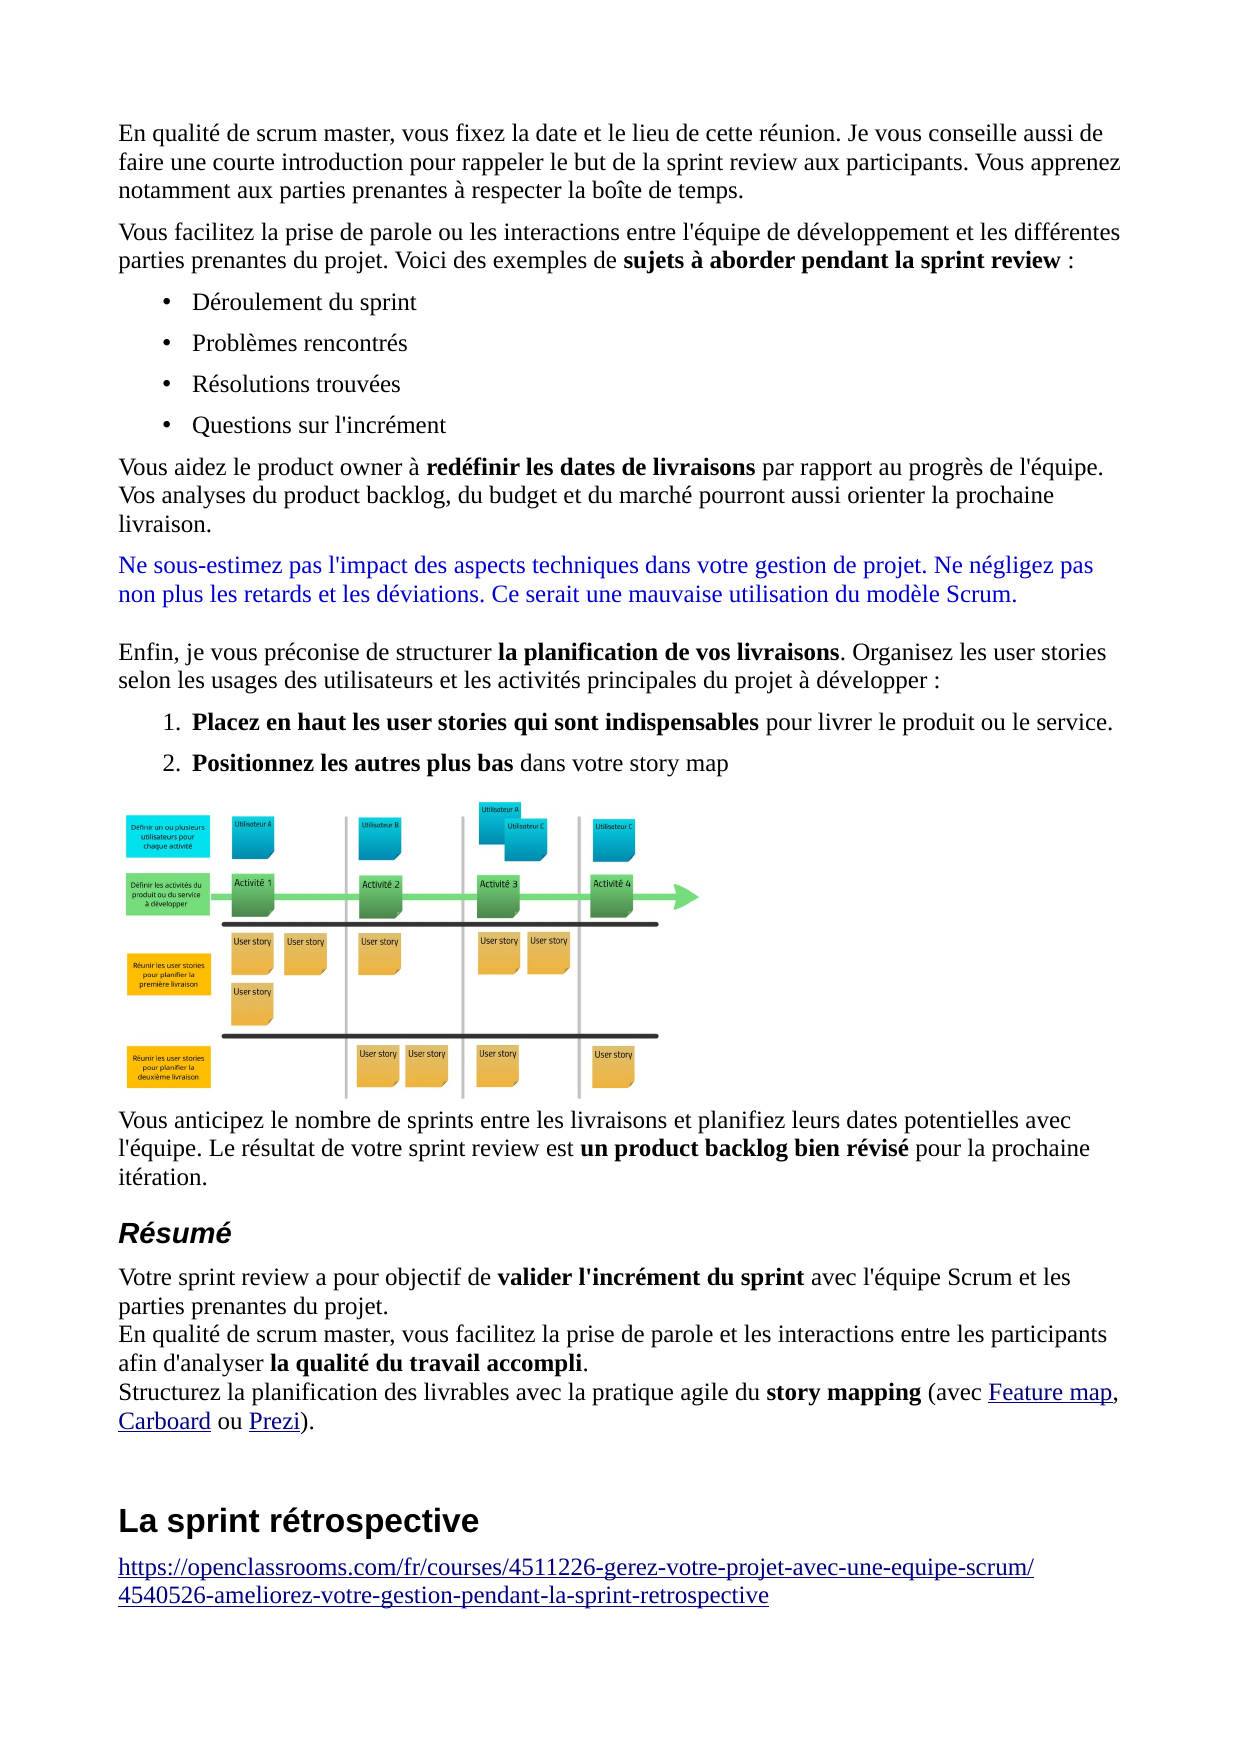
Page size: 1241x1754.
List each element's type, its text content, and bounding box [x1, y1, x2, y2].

list Positionnez les autres plus bas dans votre story map [162, 748, 1122, 777]
text Vous anticipez le nombre de sprints entre les livraisons et planifiez leurs dates potentielles avec l'équipe. Le résultat de votre sprint review est un product backlog bien révisé pour la prochaine itération. [118, 1105, 1122, 1191]
text Enfin, je vous préconise de structurer la planification de vos livraisons. Organisez les user stories selon les usages des utilisateurs et les activités principales du projet à développer : [118, 637, 1122, 694]
text https://openclassrooms.com/fr/courses/4511226-gerez-votre-projet-avec-une-equipe-scrum/4540526-ameliorez-votre-gestion-pendant-la-sprint-retrospective [118, 1552, 1122, 1609]
picture [118, 789, 709, 1105]
text Ne sous-estimez pas l'impact des aspects techniques dans votre gestion de projet. Ne négligez pas non plus les retards et les déviations. Ce serait une mauvaise utilisation du modèle Scrum. [118, 551, 1122, 608]
list Problèmes rencontrés [162, 328, 1122, 357]
list Résolutions trouvées [162, 369, 1122, 398]
text Vous facilitez la prise de parole ou les interactions entre l'équipe de développement et les différentes parties prenantes du projet. Voici des exemples de sujets à aborder pendant la sprint review : [118, 217, 1122, 274]
subtitle Résumé [118, 1216, 1122, 1249]
subtitle La sprint rétrospective [118, 1501, 1122, 1539]
list Placez en haut les user stories qui sont indispensables pour livrer le produit ou le service. [162, 707, 1122, 736]
text Votre sprint review a pour objectif de valider l'incrément du sprint avec l'équipe Scrum et les parties prenantes du projet. En qualité de scrum master, vous facilitez la prise de parole et les interactions entre les participants afin d'analyser la qualité du travail accompli. Structurez la planification des livrables avec la pratique agile du story mapping (avec Feature map, Carboard ou Prezi). [118, 1262, 1122, 1434]
text En qualité de scrum master, vous fixez la date et le lieu de cette réunion. Je vous conseille aussi de faire une courte introduction pour rappeler le but de la sprint review aux participants. Vous apprenez notamment aux parties prenantes à respecter la boîte de temps. [118, 118, 1122, 204]
list Questions sur l'incrément [162, 411, 1122, 439]
list Déroulement du sprint [162, 287, 1122, 316]
text Vous aidez le product owner à redéfinir les dates de livraisons par rapport au progrès de l'équipe. Vos analyses du product backlog, du budget et du marché pourront aussi orienter la prochaine livraison. [118, 452, 1122, 538]
